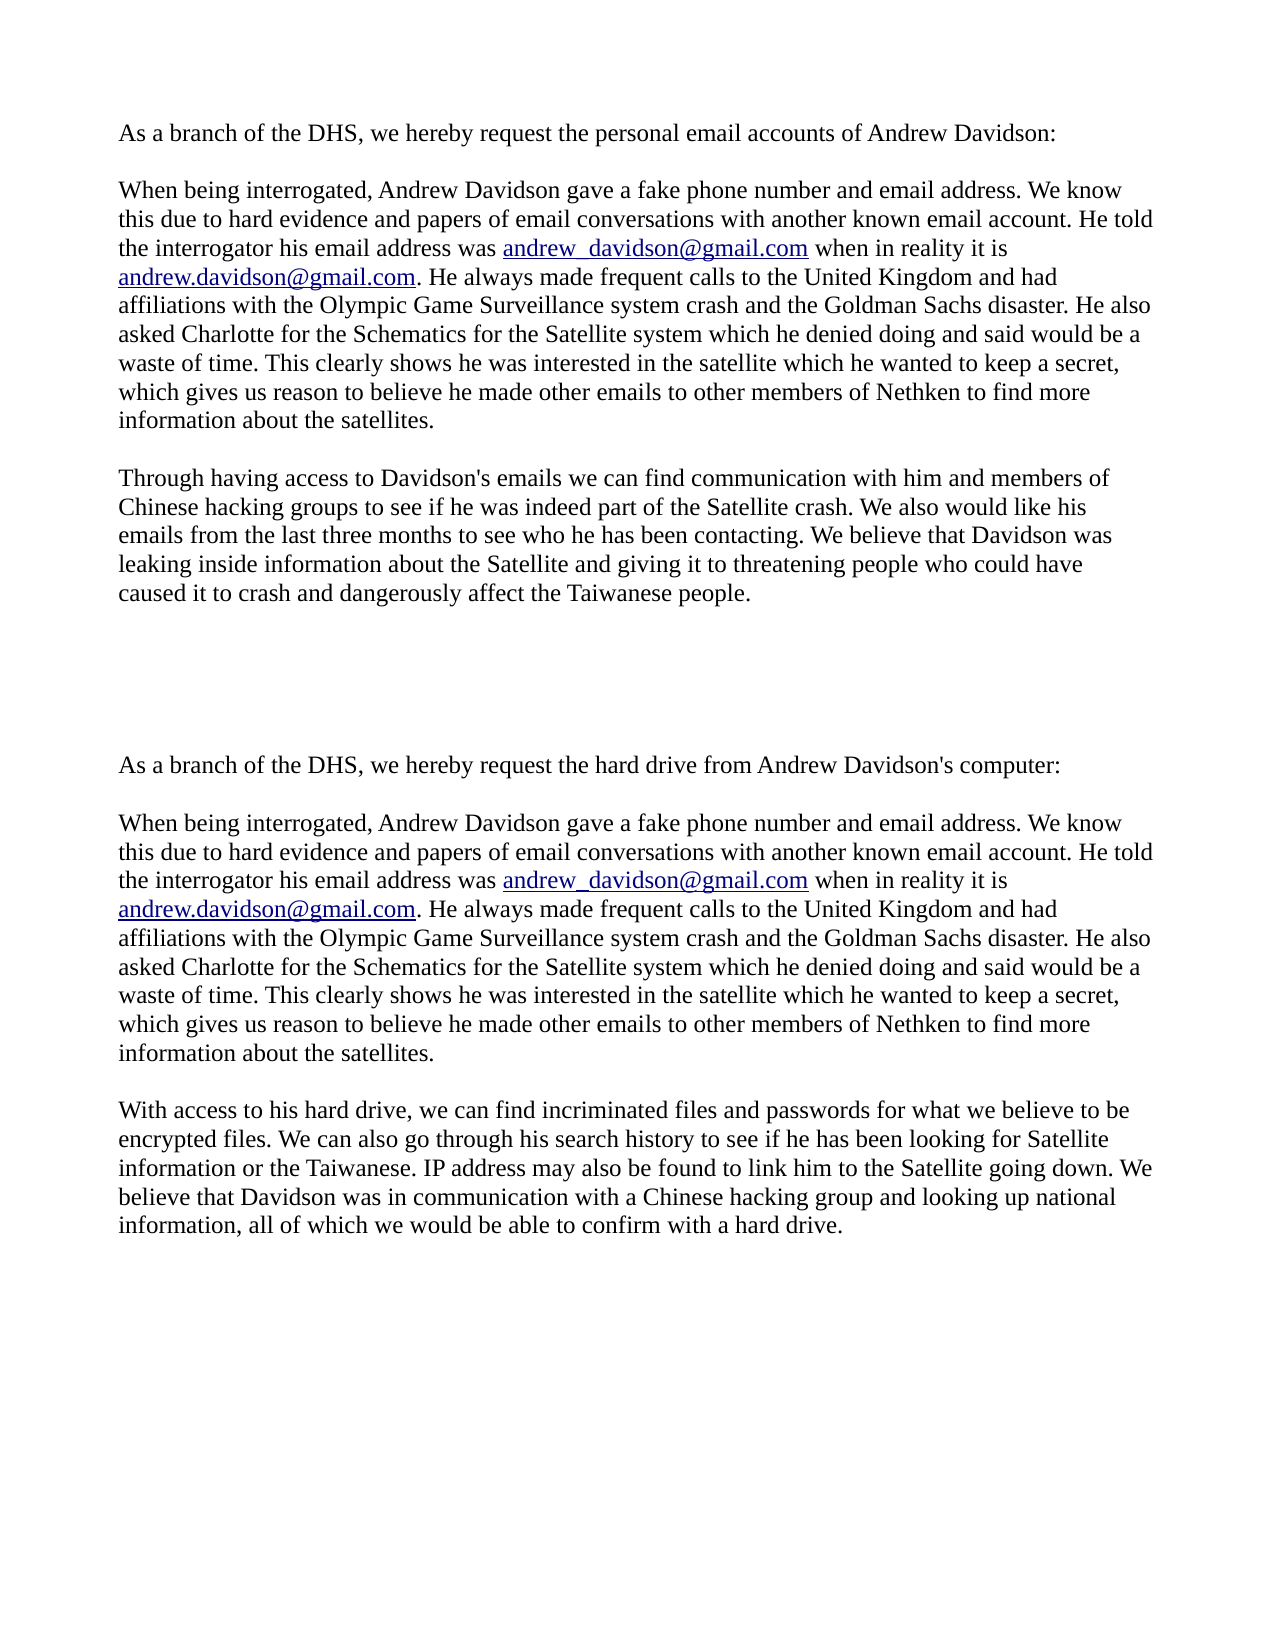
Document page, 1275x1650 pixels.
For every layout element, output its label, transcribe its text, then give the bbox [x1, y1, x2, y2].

text Through having access to Davidson's emails we can find communication with him and members of Chinese hacking groups to see if he was indeed part of the Satellite crash. We also would like his emails from the last three months to see who he has been contacting. We believe that Davidson was leaking inside information about the Satellite and giving it to threatening people who could have caused it to crash and dangerously affect the Taiwanese people. [118, 463, 1157, 607]
text As a branch of the DHS, we hereby request the hard drive from Andrew Davidson's computer: [118, 751, 1157, 779]
text When being interrogated, Andrew Davidson gave a fake phone number and email address. We know this due to hard evidence and papers of email conversations with another known email account. He told the interrogator his email address was andrew_davidson@gmail.com when in reality it is andrew.davidson@gmail.com. He always made frequent calls to the United Kingdom and had affiliations with the Olympic Game Surveillance system crash and the Goldman Sachs disaster. He also asked Charlotte for the Schematics for the Satellite system which he denied doing and said would be a waste of time. This clearly shows he was interested in the satellite which he wanted to keep a secret, which gives us reason to believe he made other emails to other members of Nethken to find more information about the satellites. [118, 808, 1157, 1067]
text When being interrogated, Andrew Davidson gave a fake phone number and email address. We know this due to hard evidence and papers of email conversations with another known email account. He told the interrogator his email address was andrew_davidson@gmail.com when in reality it is andrew.davidson@gmail.com. He always made frequent calls to the United Kingdom and had affiliations with the Olympic Game Surveillance system crash and the Goldman Sachs disaster. He also asked Charlotte for the Schematics for the Satellite system which he denied doing and said would be a waste of time. This clearly shows he was interested in the satellite which he wanted to keep a secret, which gives us reason to believe he made other emails to other members of Nethken to find more information about the satellites. [118, 176, 1157, 434]
text With access to his hard drive, we can find incriminated files and passwords for what we believe to be encrypted files. We can also go through his search history to see if he has been looking for Satellite information or the Taiwanese. IP address may also be found to link him to the Satellite going down. We believe that Davidson was in communication with a Chinese hacking group and looking up national information, all of which we would be able to confirm with a hard drive. [118, 1096, 1157, 1239]
text As a branch of the DHS, we hereby request the personal email accounts of Andrew Davidson: [118, 118, 1157, 147]
